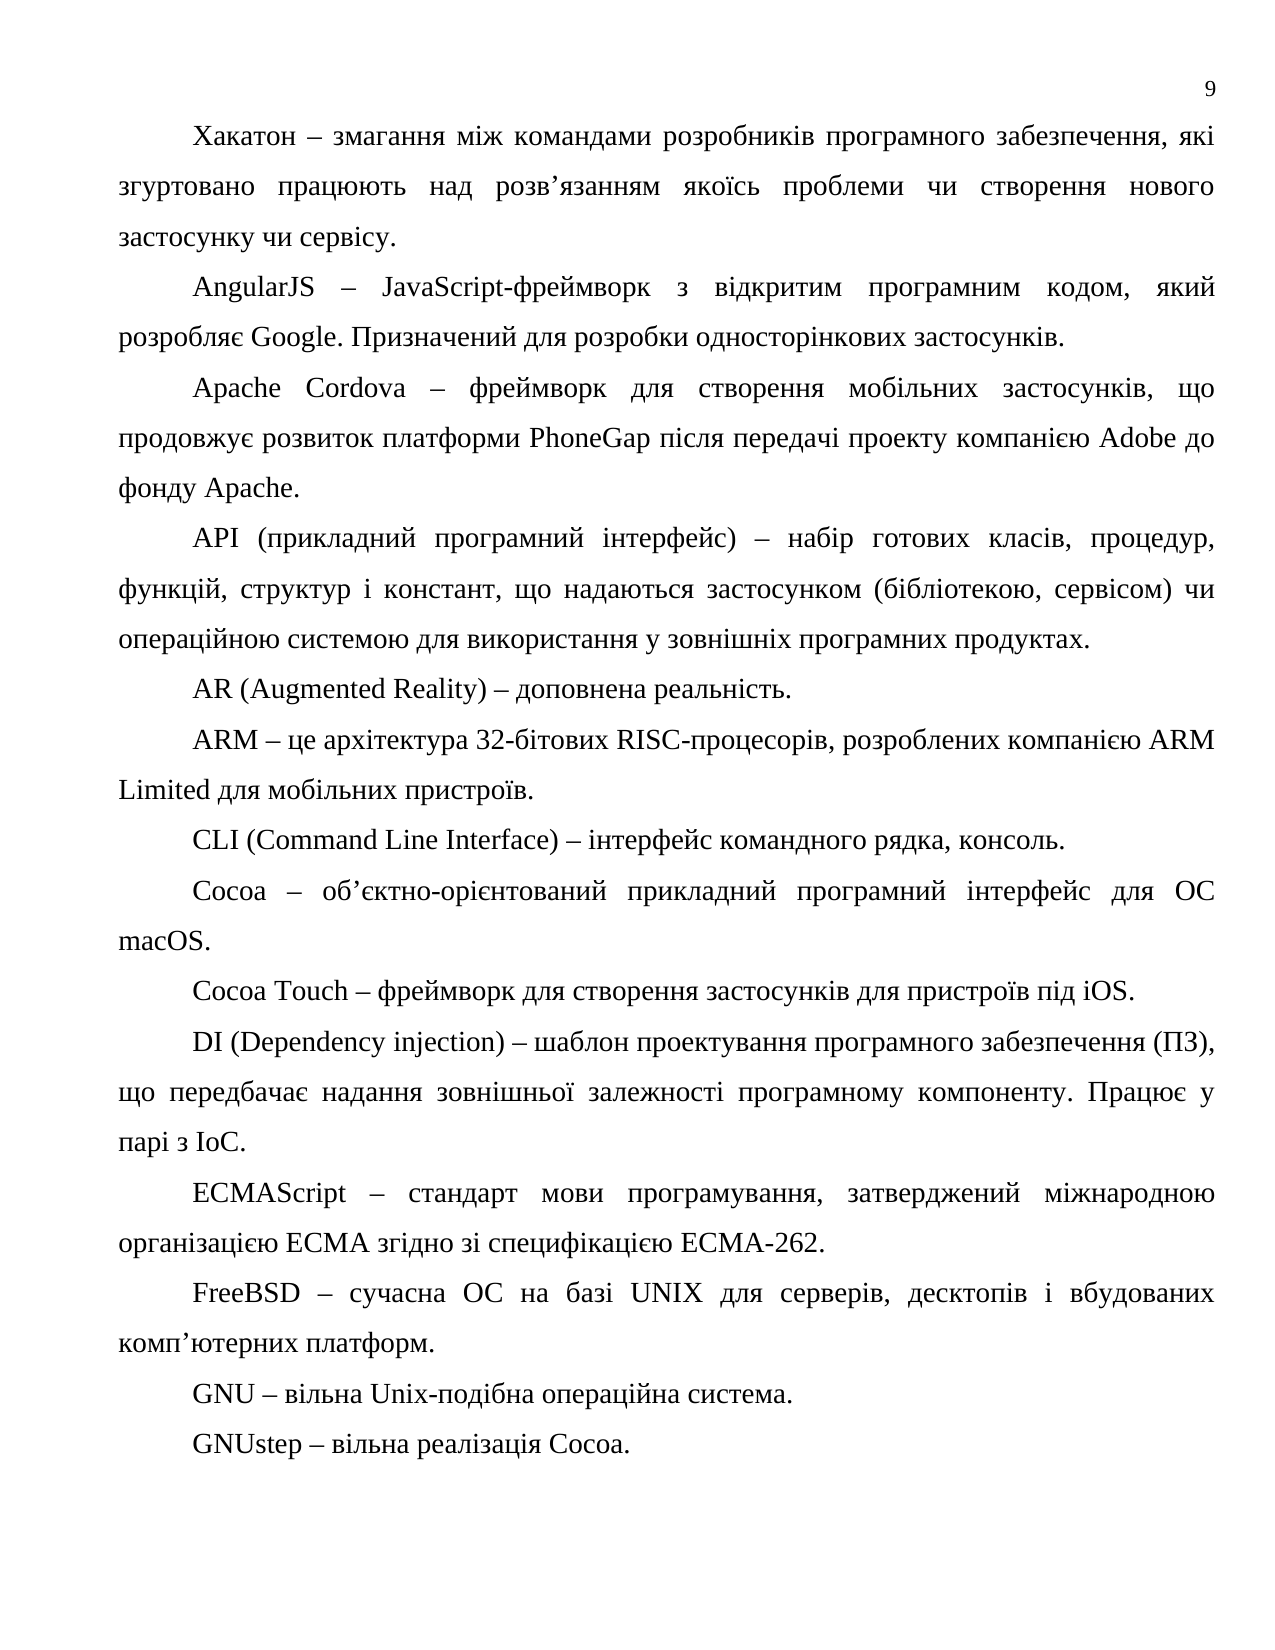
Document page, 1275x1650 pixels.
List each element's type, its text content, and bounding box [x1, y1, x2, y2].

text ARM – це архітектура 32-бітових RISC-процесорів, розроблених компанією ARM Limited для мобільних пристроїв. [118, 722, 1216, 806]
text Хакатон – змагання між командами розробників програмного забезпечення, які згуртовано працюють над розв’язанням якоїсь проблеми чи створення нового застосунку чи сервісу. [118, 118, 1216, 252]
text GNU – вільна Unix-подібна операційна система. [118, 1376, 1216, 1409]
text FreeBSD – сучасна ОС на базі UNIX для серверів, десктопів і вбудованих комп’ютерних платформ. [118, 1275, 1216, 1359]
text AngularJS – JavaScript-фреймворк з відкритим програмним кодом, який розробляє Google. Призначений для розробки односторінкових застосунків. [118, 269, 1216, 353]
text Cocoa – об’єктно-орієнтований прикладний програмний інтерфейс для ОС macOS. [118, 873, 1216, 957]
text API (прикладний програмний інтерфейс) – набір готових класів, процедур, функцій, структур і констант, що надаються застосунком (бібліотекою, сервісом) чи операційною системою для використання у зовнішніх програмних продуктах. [118, 521, 1216, 655]
text CLI (Command Line Interface) – інтерфейс командного рядка, консоль. [118, 822, 1216, 856]
text DI (Dependency injection) – шаблон проектування програмного забезпечення (ПЗ), що передбачає надання зовнішньої залежності програмному компоненту. Працює у парі з IoC. [118, 1024, 1216, 1158]
text Cocoa Touch – фреймворк для створення застосунків для пристроїв під iOS. [118, 973, 1216, 1007]
text ECMAScript – стандарт мови програмування, затверджений міжнародною організацією ECMA згідно зі специфікацією ECMA-262. [118, 1175, 1216, 1258]
text Apache Cordova – фреймворк для створення мобільних застосунків, що продовжує розвиток платформи PhoneGap після передачі проекту компанією Adobe до фонду Apache. [118, 370, 1216, 504]
text AR (Augmented Reality) – доповнена реальність. [118, 672, 1216, 705]
text GNUstep – вільна реалізація Cocoa. [118, 1426, 1216, 1460]
